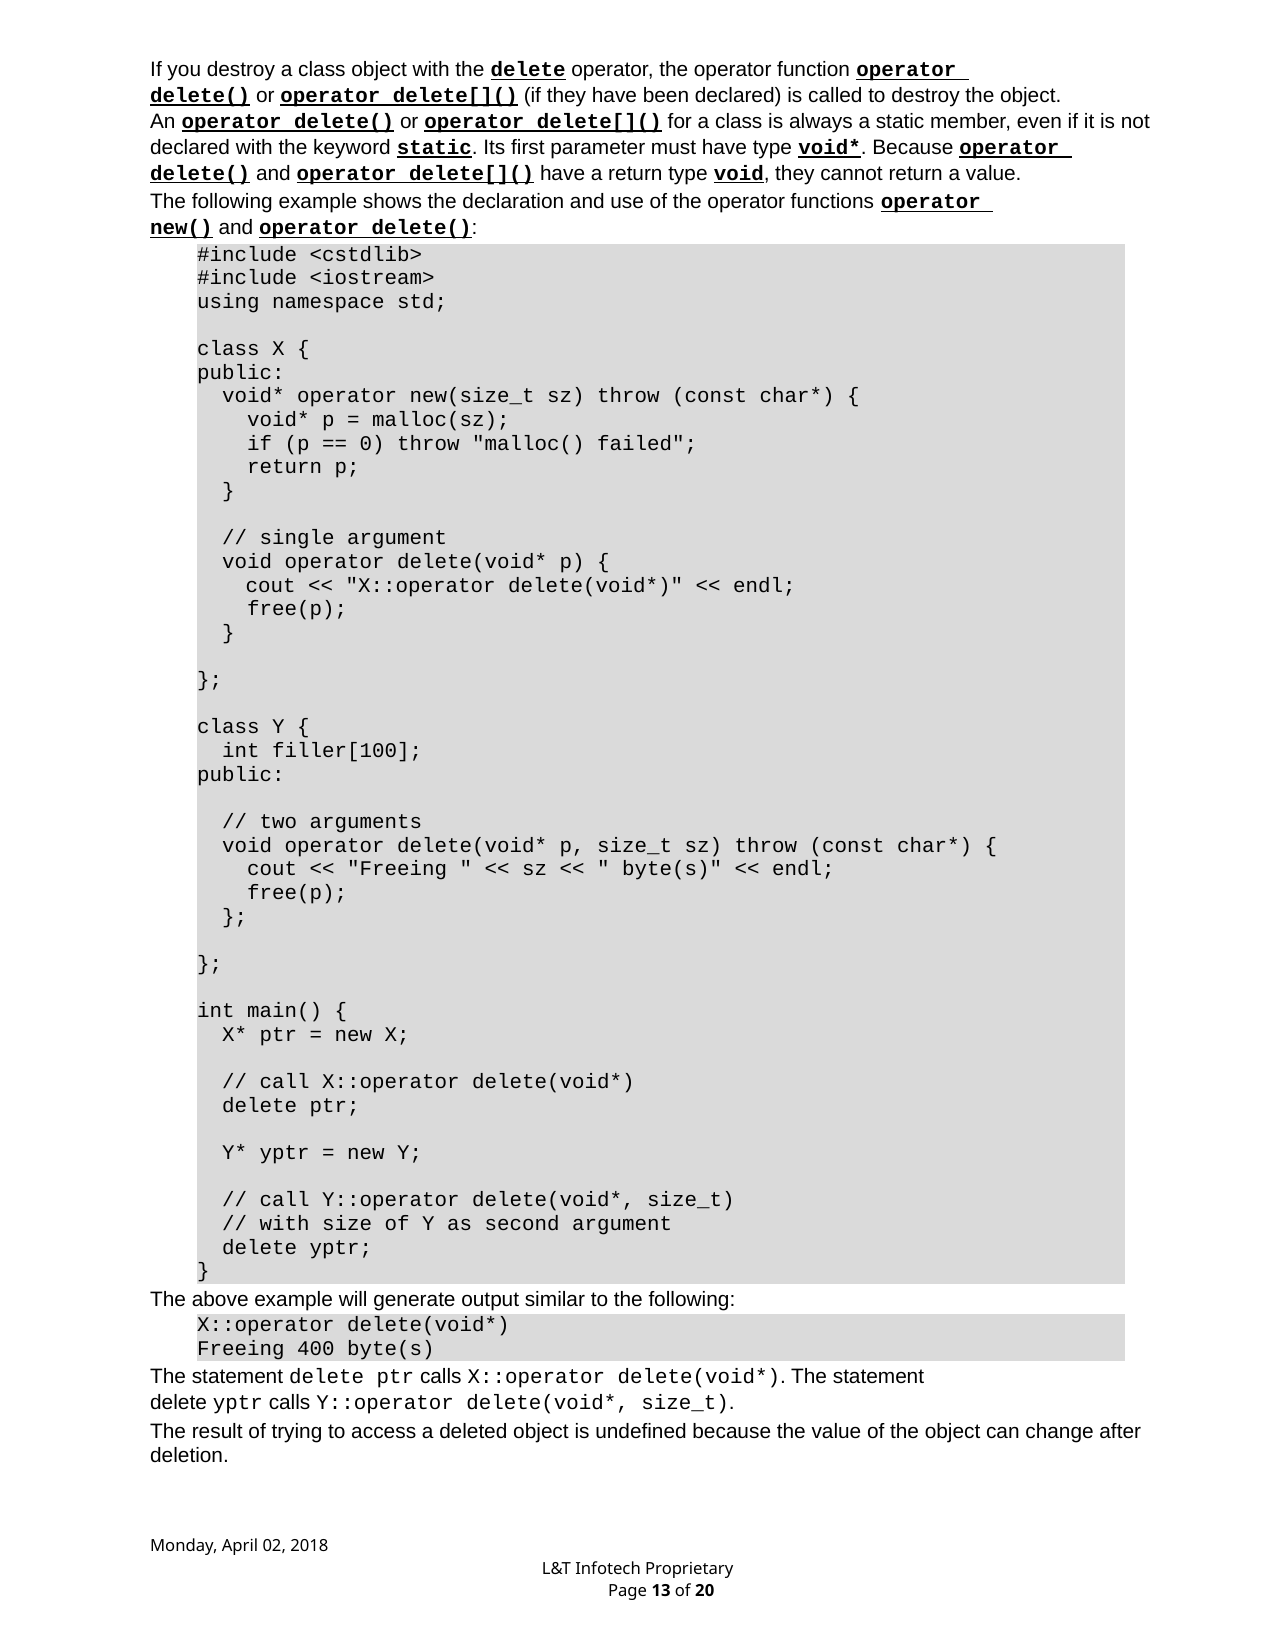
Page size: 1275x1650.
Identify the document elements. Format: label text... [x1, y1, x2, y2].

text free(p); [197, 882, 1125, 906]
text void operator delete(void* p, size_t sz) throw (const char*) { [197, 835, 1125, 858]
text The result of trying to access a deleted object is undefined because the value of the object can change after deletion. [150, 1419, 1172, 1467]
text int filler[100]; [197, 740, 1125, 764]
text delete yptr; [197, 1237, 1125, 1260]
text #include <cstdlib> [197, 244, 1125, 267]
text public: [197, 362, 1125, 386]
text class Y { [197, 717, 1125, 740]
text } [197, 622, 1125, 646]
text The statement delete ptr calls X::operator delete(void*). The statement delete yptr calls Y::operator delete(void*, size_t). [150, 1364, 1172, 1416]
text void* p = malloc(sz); [197, 409, 1125, 433]
text void operator delete(void* p) { [197, 551, 1125, 575]
text }; [197, 953, 1125, 977]
text free(p); [197, 598, 1125, 622]
text X* ptr = new X; [197, 1024, 1125, 1048]
text Freeing 400 byte(s) [197, 1337, 1125, 1361]
text Y* yptr = new Y; [197, 1142, 1125, 1166]
text }; [197, 669, 1125, 693]
text // with size of Y as second argument [197, 1213, 1125, 1237]
text The following example shows the declaration and use of the operator functions operator new() and operator delete(): [150, 189, 1172, 241]
text return p; [197, 456, 1125, 480]
text If you destroy a class object with the delete operator, the operator function operator delete() or operator delete[]() (if they have been declared) is called to destroy the object. An operator delete() or operator delete[]() for a class is always a static member, even if it is not declared with the keyword static. Its first parameter must have type void*. Because operator delete() and operator delete[]() have a return type void, they cannot return a value. [150, 57, 1172, 186]
text public: [197, 764, 1125, 787]
text #include <iostream> [197, 267, 1125, 291]
text int main() { [197, 1000, 1125, 1024]
text The above example will generate output similar to the following: [150, 1287, 1172, 1311]
text // call X::operator delete(void*) [197, 1071, 1125, 1095]
text void* operator new(size_t sz) throw (const char*) { [197, 386, 1125, 409]
text cout << "X::operator delete(void*)" << endl; [197, 575, 1125, 598]
text // call Y::operator delete(void*, size_t) [197, 1189, 1125, 1213]
text } [197, 480, 1125, 504]
text X::operator delete(void*) [197, 1314, 1125, 1337]
text cout << "Freeing " << sz << " byte(s)" << endl; [197, 858, 1125, 882]
text } [197, 1260, 1125, 1284]
text class X { [197, 338, 1125, 362]
text // single argument [197, 527, 1125, 551]
text if (p == 0) throw "malloc() failed"; [197, 433, 1125, 456]
text delete ptr; [197, 1095, 1125, 1118]
text }; [197, 906, 1125, 929]
text using namespace std; [197, 291, 1125, 314]
text // two arguments [197, 811, 1125, 835]
